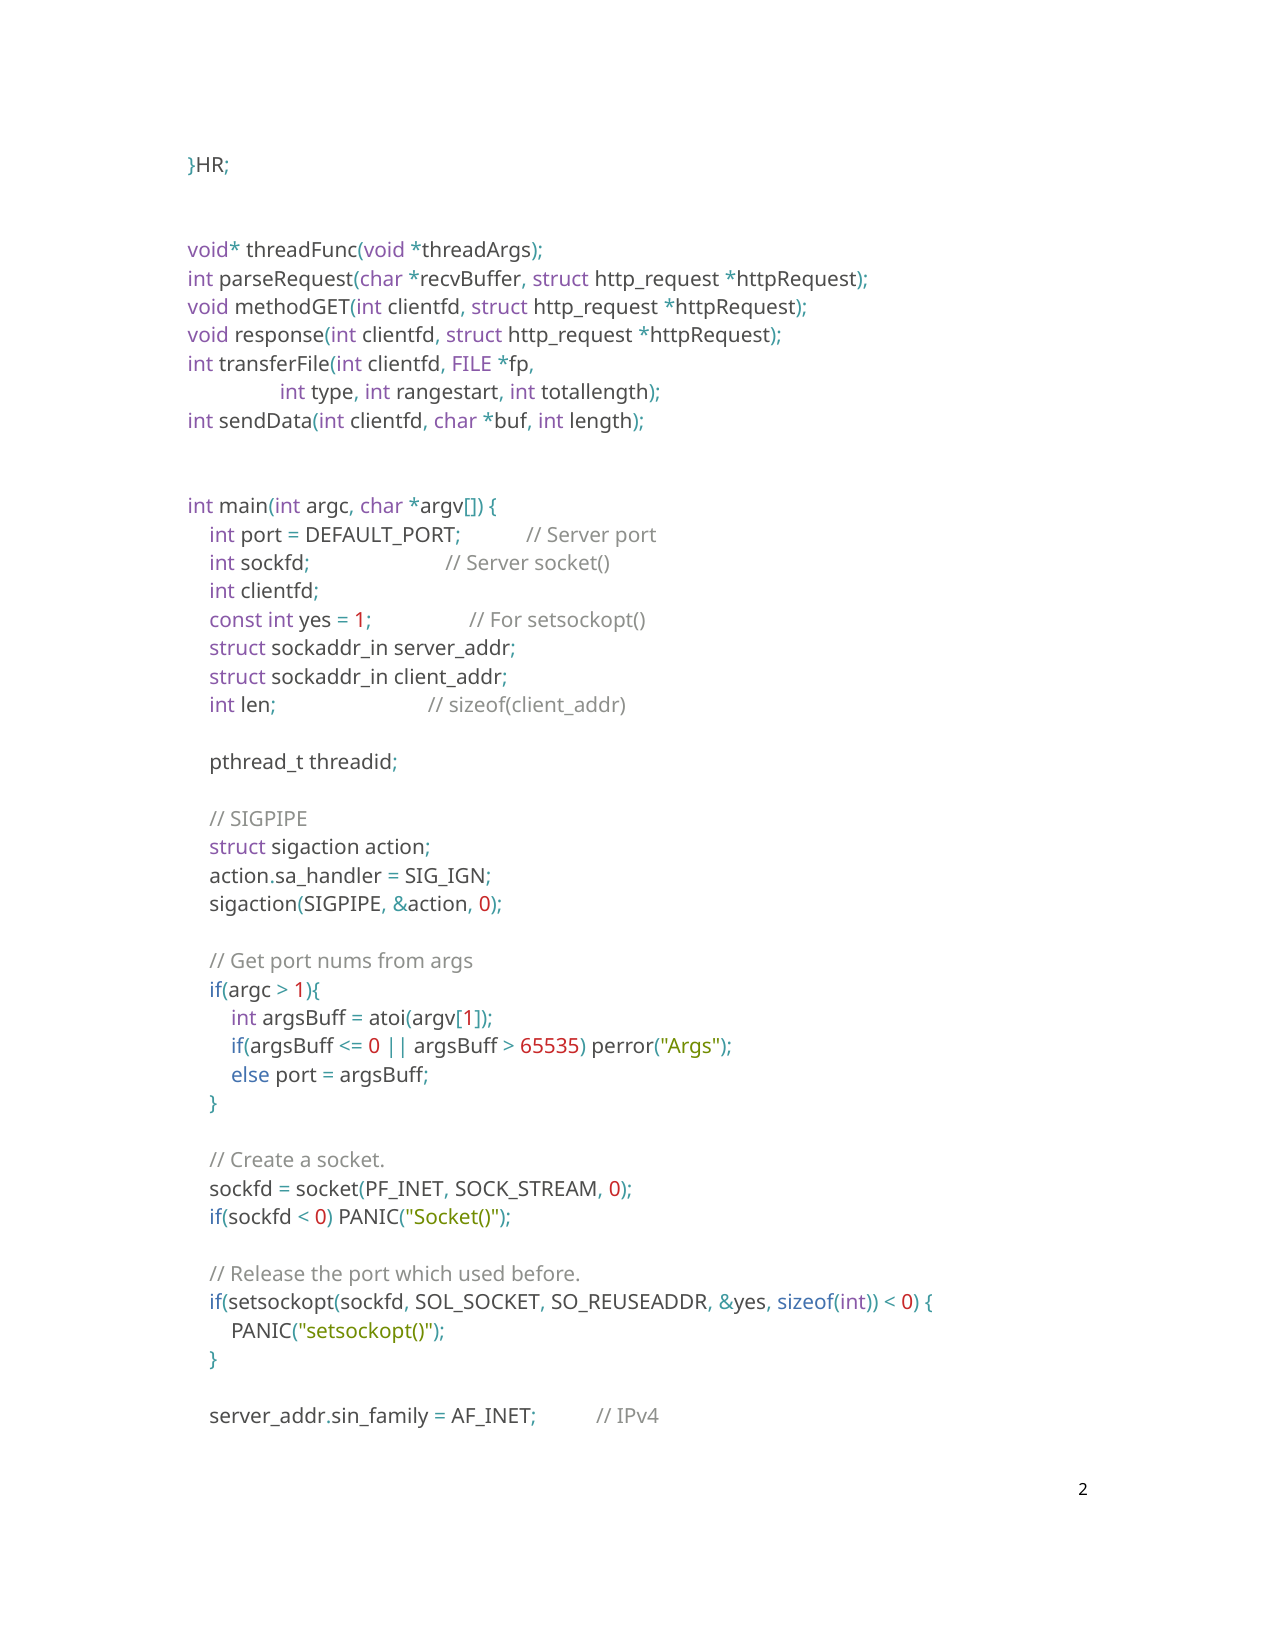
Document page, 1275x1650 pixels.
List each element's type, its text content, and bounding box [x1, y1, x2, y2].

text const int yes = 1; // For setsockopt() [187, 605, 1087, 633]
text } [187, 1344, 1087, 1373]
text } [187, 1088, 1087, 1117]
text if(argsBuff <= 0 || argsBuff > 65535) perror("Args"); [187, 1032, 1087, 1060]
text struct sockaddr_in server_addr; [187, 633, 1087, 662]
text int sendData(int clientfd, char *buf, int length); [187, 406, 1087, 434]
text // Release the port which used before. [187, 1259, 1087, 1287]
text int argsBuff = atoi(argv[1]); [187, 1003, 1087, 1032]
text pthread_t threadid; [187, 747, 1087, 776]
text int main(int argc, char *argv[]) { [187, 491, 1087, 520]
text // Get port nums from args [187, 946, 1087, 975]
text }HR; [187, 150, 1087, 178]
text int len; // sizeof(client_addr) [187, 690, 1087, 719]
text sockfd = socket(PF_INET, SOCK_STREAM, 0); [187, 1174, 1087, 1202]
text PANIC("setsockopt()"); [187, 1316, 1087, 1344]
text if(sockfd < 0) PANIC("Socket()"); [187, 1202, 1087, 1231]
text void methodGET(int clientfd, struct http_request *httpRequest); [187, 292, 1087, 321]
text int type, int rangestart, int totallength); [187, 377, 1087, 406]
text void* threadFunc(void *threadArgs); [187, 235, 1087, 264]
text void response(int clientfd, struct http_request *httpRequest); [187, 321, 1087, 349]
text int transferFile(int clientfd, FILE *fp, [187, 349, 1087, 377]
text int clientfd; [187, 577, 1087, 605]
text server_addr.sin_family = AF_INET; // IPv4 [187, 1401, 1087, 1430]
text // SIGPIPE [187, 804, 1087, 832]
text int sockfd; // Server socket() [187, 548, 1087, 577]
text sigaction(SIGPIPE, &action, 0); [187, 889, 1087, 918]
text // Create a socket. [187, 1145, 1087, 1174]
text else port = argsBuff; [187, 1060, 1087, 1088]
text struct sockaddr_in client_addr; [187, 662, 1087, 690]
text int port = DEFAULT_PORT; // Server port [187, 520, 1087, 548]
text struct sigaction action; [187, 832, 1087, 861]
text action.sa_handler = SIG_IGN; [187, 861, 1087, 889]
text if(argc > 1){ [187, 975, 1087, 1003]
text if(setsockopt(sockfd, SOL_SOCKET, SO_REUSEADDR, &yes, sizeof(int)) < 0) { [187, 1287, 1087, 1316]
text int parseRequest(char *recvBuffer, struct http_request *httpRequest); [187, 264, 1087, 292]
